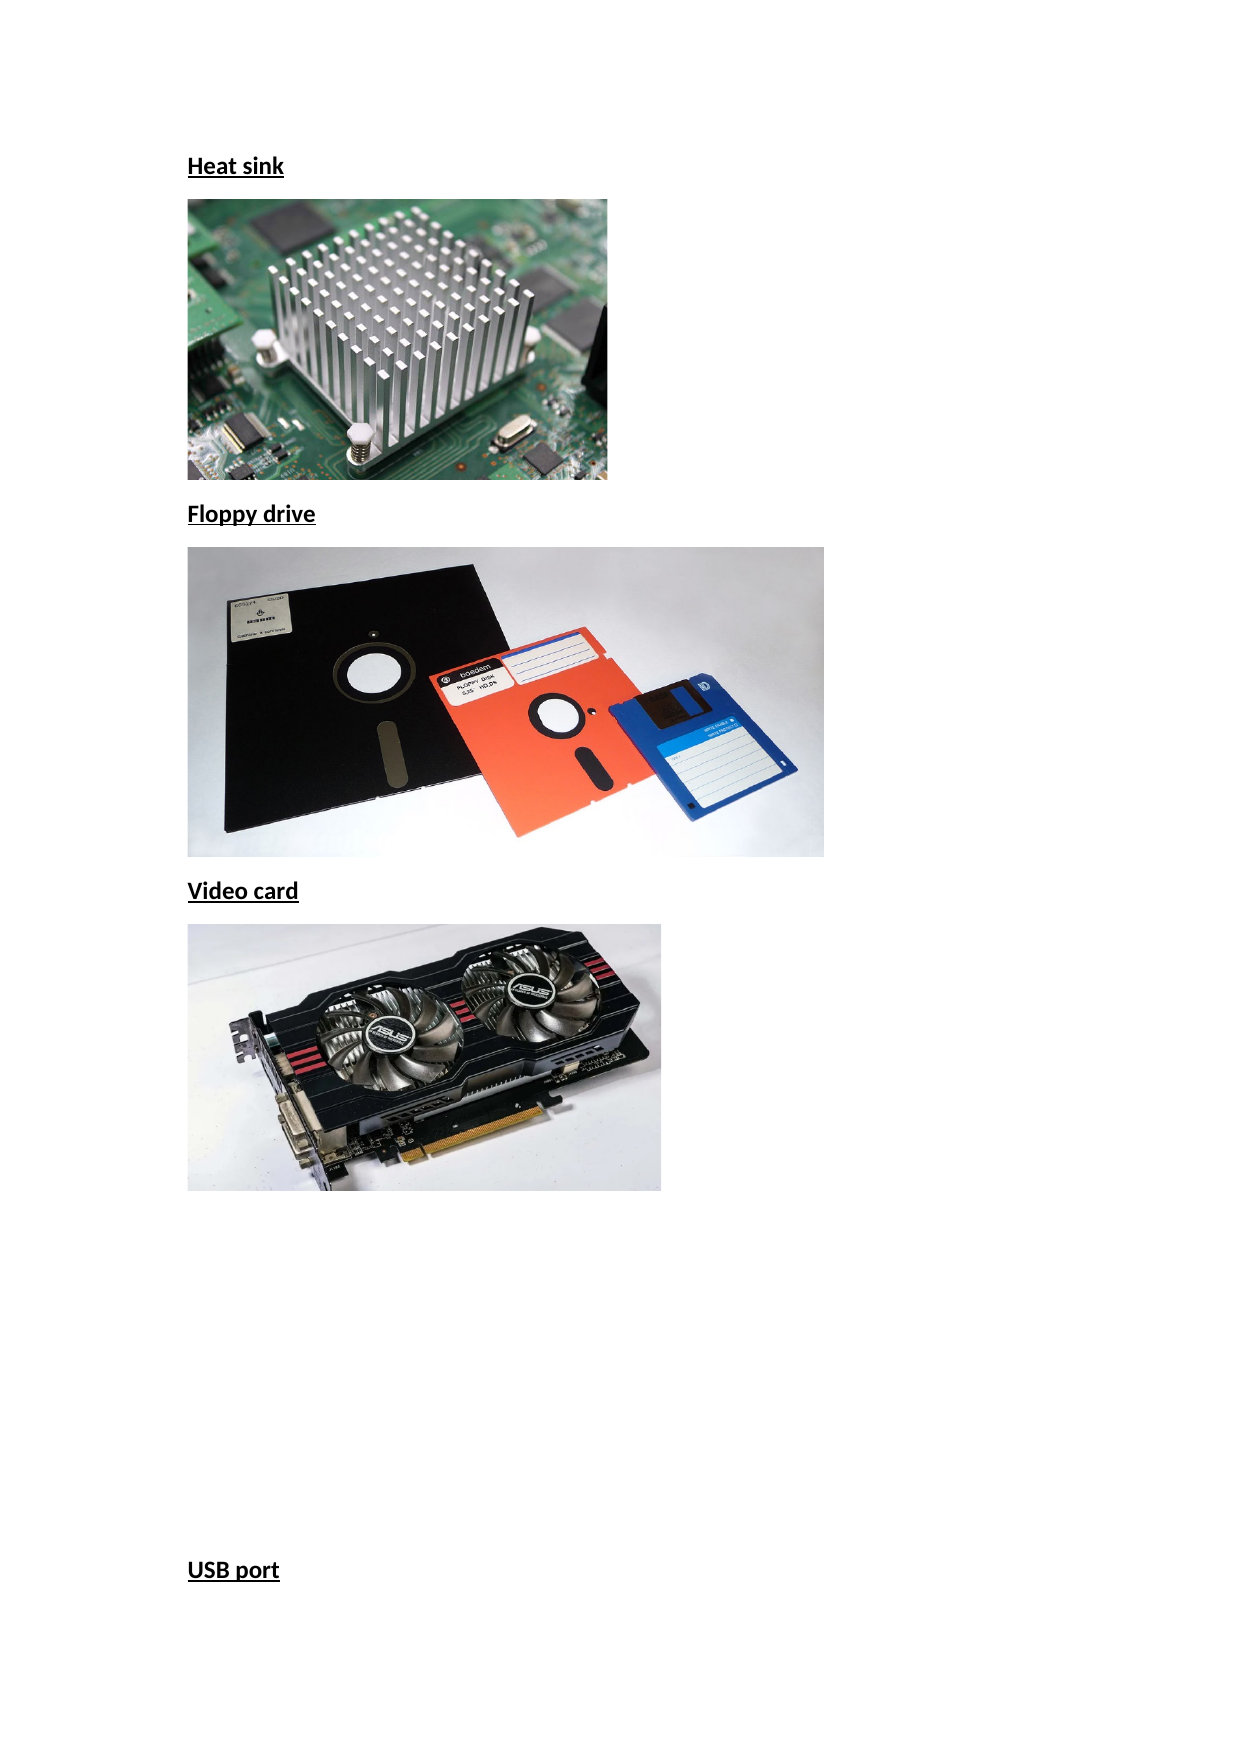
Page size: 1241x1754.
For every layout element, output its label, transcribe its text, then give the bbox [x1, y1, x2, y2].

text Heat sink [187, 150, 1053, 181]
text USB port [187, 1554, 1053, 1584]
text Floppy drive [187, 498, 1053, 528]
text Video card [187, 875, 1053, 905]
